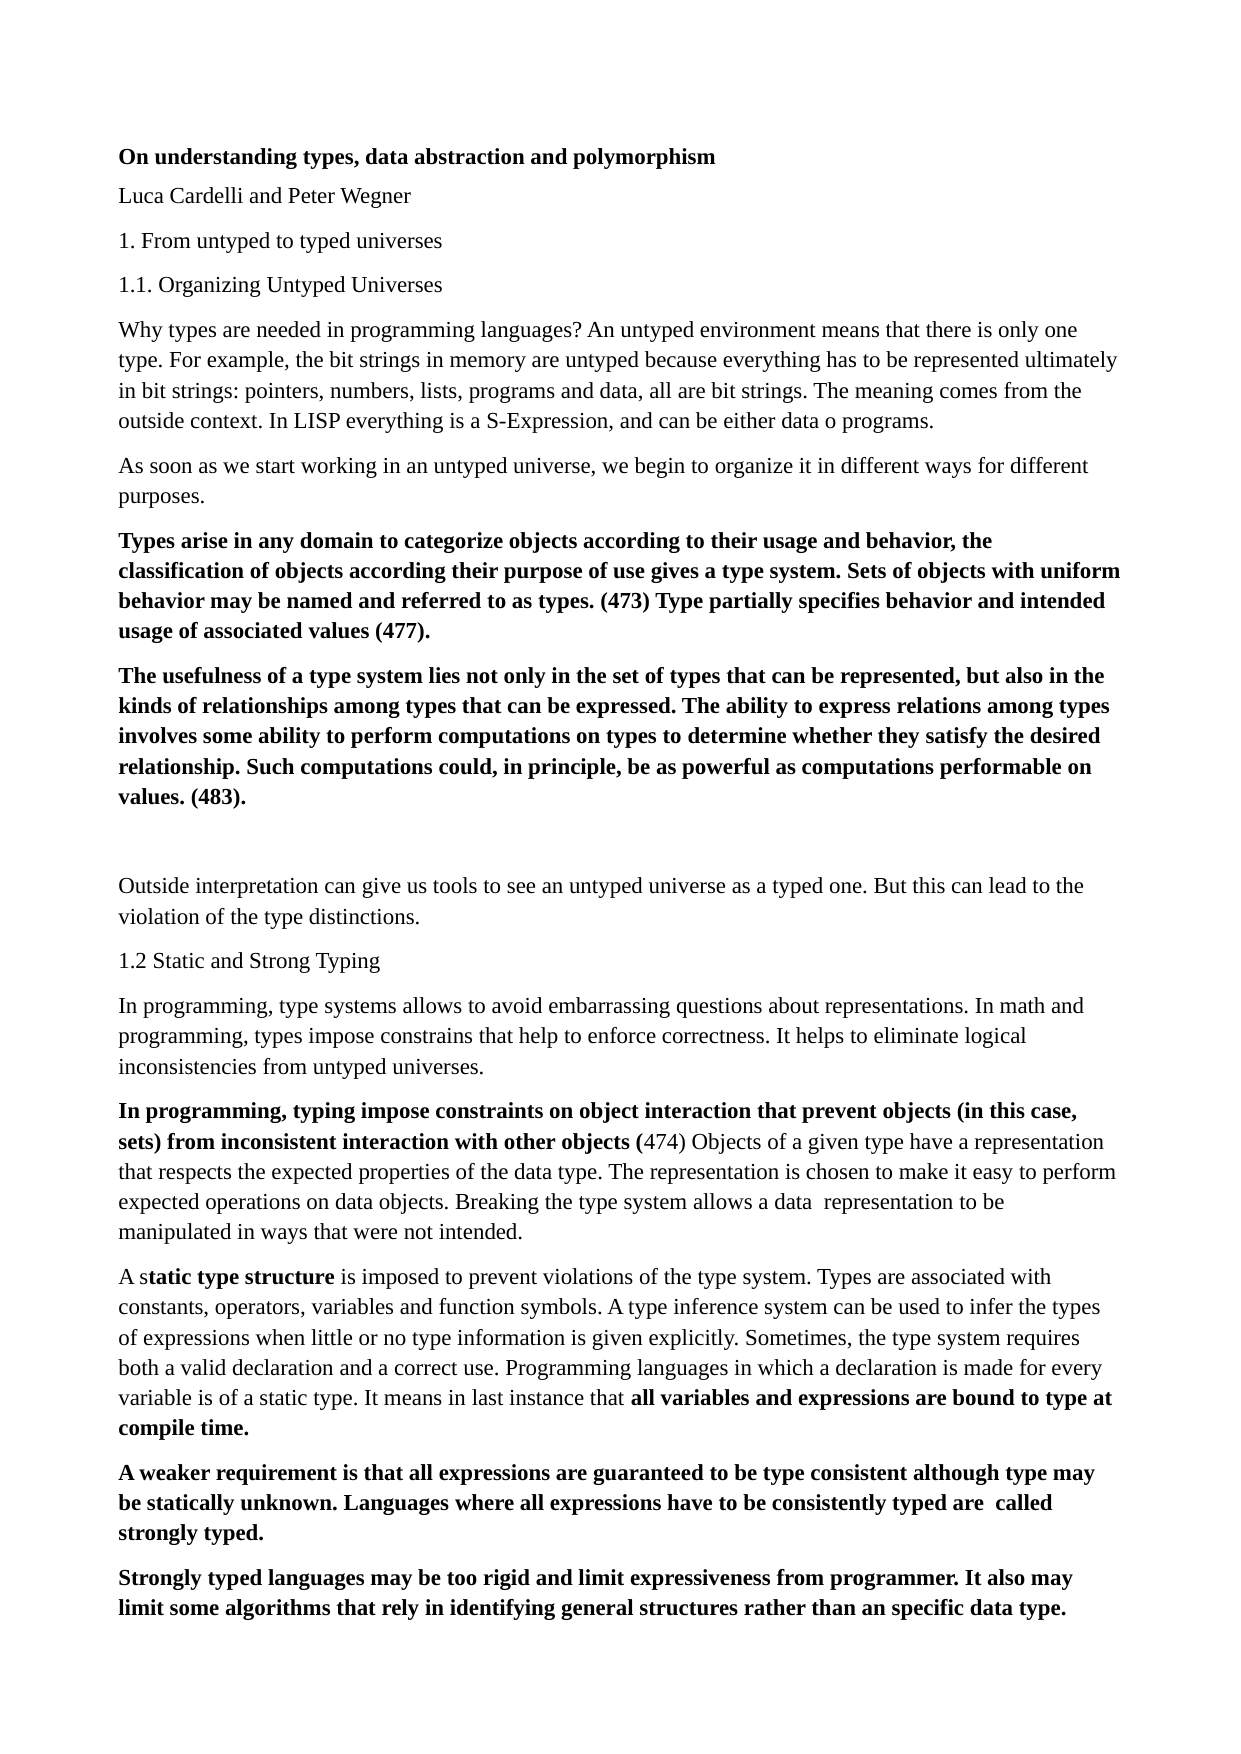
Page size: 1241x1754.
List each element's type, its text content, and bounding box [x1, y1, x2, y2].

text In programming, type systems allows to avoid embarrassing questions about representations. In math and programming, types impose constrains that help to enforce correctness. It helps to eliminate logical inconsistencies from untyped universes. [118, 992, 1122, 1079]
text In programming, typing impose constraints on object interaction that prevent objects (in this case, sets) from inconsistent interaction with other objects (474) Objects of a given type have a representation that respects the expected properties of the data type. The representation is chosen to make it easy to perform expected operations on data objects. Breaking the type system allows a data representation to be manipulated in ways that were not intended. [118, 1098, 1122, 1245]
subtitle On understanding types, data abstraction and polymorphism [118, 143, 1122, 169]
text Outside interpretation can give us tools to see an untyped universe as a typed one. But this can lead to the violation of the type distinctions. [118, 873, 1122, 929]
text 1.1. Organizing Untyped Universes [118, 272, 1122, 298]
text A static type structure is imposed to prevent violations of the type system. Types are associated with constants, operators, variables and function symbols. A type inference system can be used to infer the types of expressions when little or no type information is given explicitly. Sometimes, the type system requires both a valid declaration and a correct use. Programming languages in which a declaration is made for every variable is of a static type. It means in last instance that all variables and expressions are bound to type at compile time. [118, 1263, 1122, 1441]
text Strongly typed languages may be too rigid and limit expressiveness from programmer. It also may limit some algorithms that rely in identifying general structures rather than an specific data type. [118, 1564, 1122, 1621]
text Luca Cardelli and Peter Wegner [118, 182, 1122, 208]
text A weaker requirement is that all expressions are guaranteed to be type consistent although type may be statically unknown. Languages where all expressions have to be consistently typed are called strongly typed. [118, 1459, 1122, 1546]
text Types arise in any domain to categorize objects according to their usage and behavior, the classification of objects according their purpose of use gives a type system. Sets of objects with uniform behavior may be named and referred to as types. (473) Type partially specifies behavior and intended usage of associated values (477). [118, 527, 1122, 644]
text 1.2 Static and Strong Typing [118, 948, 1122, 974]
text As soon as we start working in an untyped universe, we begin to organize it in different ways for different purposes. [118, 452, 1122, 508]
text The usefulness of a type system lies not only in the set of types that can be represented, but also in the kinds of relationships among types that can be expressed. The ability to express relations among types involves some ability to perform computations on types to determine whether they satisfy the desired relationship. Such computations could, in principle, be as powerful as computations performable on values. (483). [118, 662, 1122, 809]
text Why types are needed in programming languages? An untyped environment means that there is only one type. For example, the bit strings in memory are untyped because everything has to be represented ultimately in bit strings: pointers, numbers, lists, programs and data, all are bit strings. The meaning comes from the outside context. In LISP everything is a S-Expression, and can be either data o programs. [118, 316, 1122, 433]
text 1. From untyped to typed universes [118, 227, 1122, 253]
